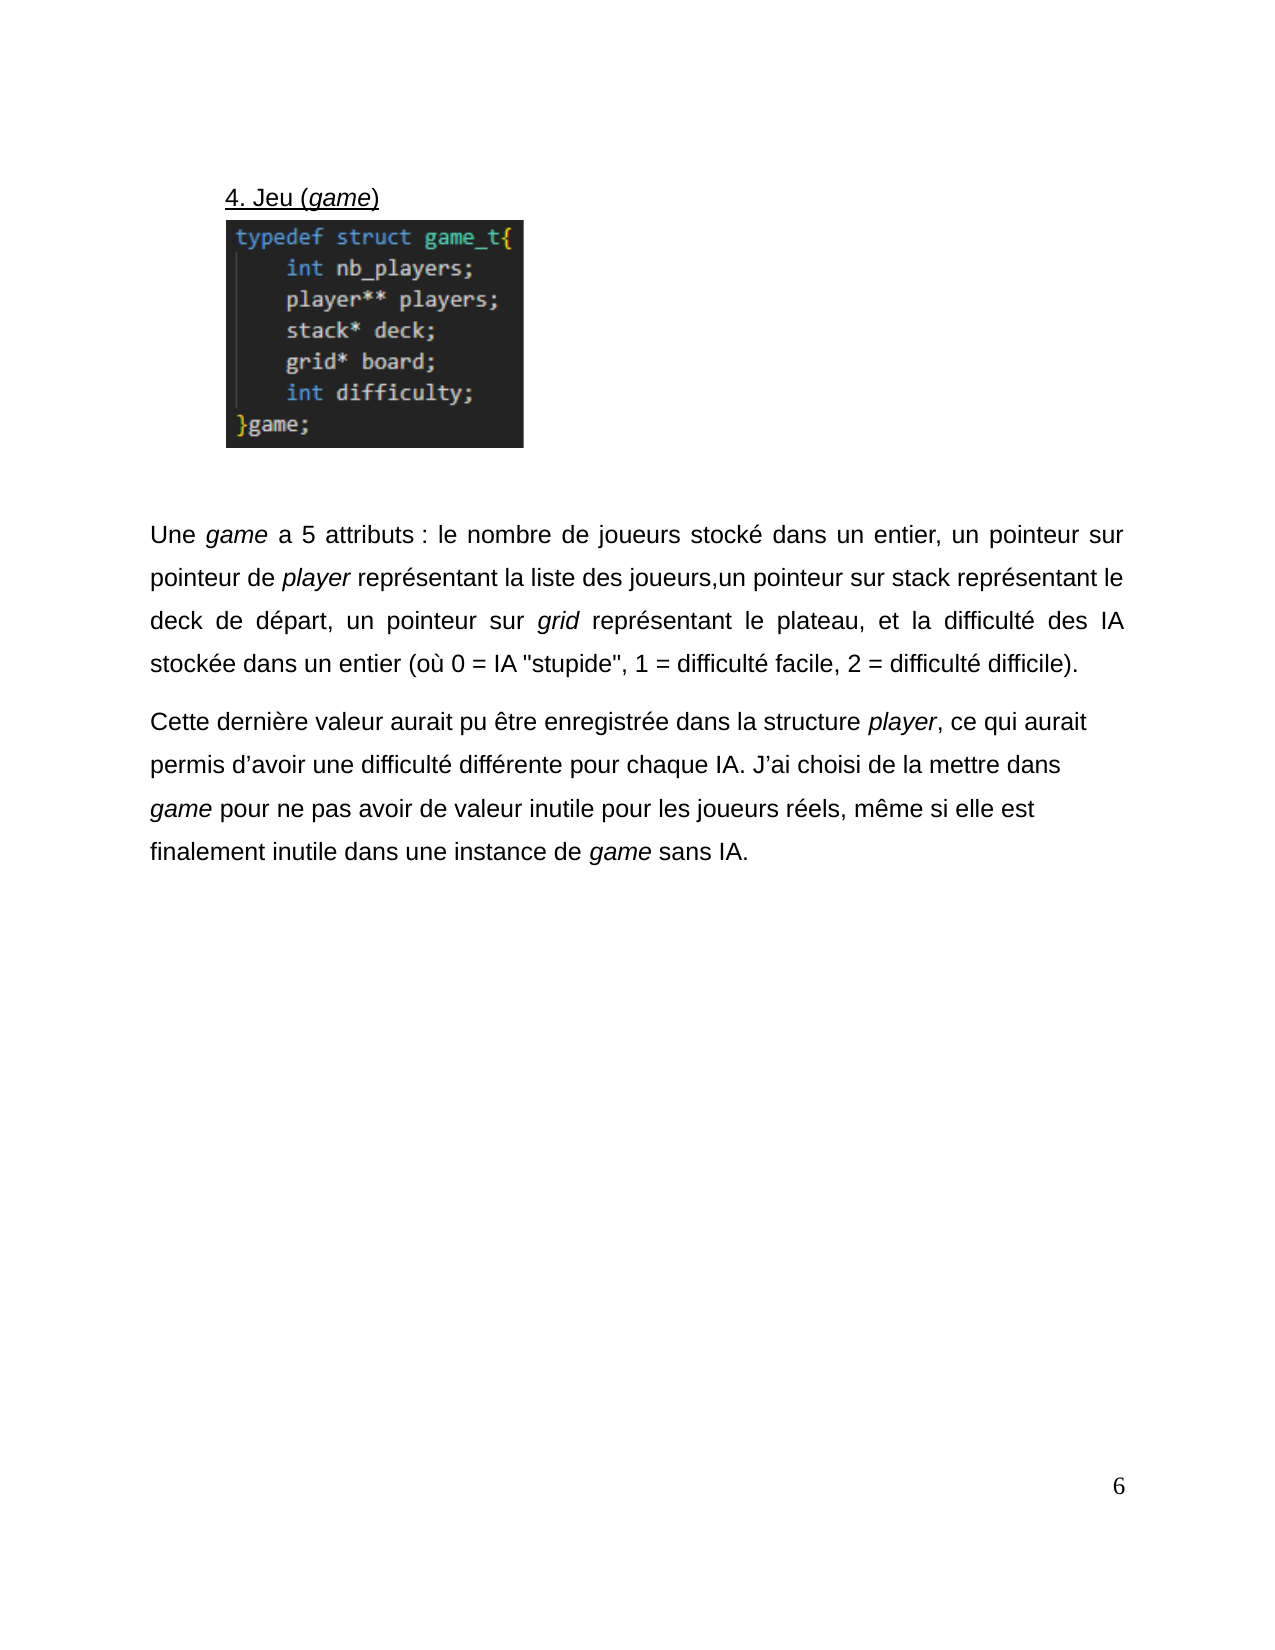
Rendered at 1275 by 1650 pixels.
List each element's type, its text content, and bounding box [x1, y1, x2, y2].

text Cette dernière valeur aurait pu être enregistrée dans la structure player, ce qui aurait permis d’avoir une difficulté différente pour chaque IA. J’ai choisi de la mettre dans game pour ne pas avoir de valeur inutile pour les joueurs réels, même si elle est finalement inutile dans une instance de game sans IA. [150, 707, 1125, 865]
picture [226, 220, 524, 448]
subtitle 4. Jeu (game) [150, 183, 1125, 212]
text Une game a 5 attributs : le nombre de joueurs stocké dans un entier, un pointeur sur pointeur de player représentant la liste des joueurs,un pointeur sur stack représentant le deck de départ, un pointeur sur grid représentant le plateau, et la difficulté des IA stockée dans un entier (où 0 = IA "stupide", 1 = difficulté facile, 2 = difficulté difficile). [150, 520, 1125, 678]
